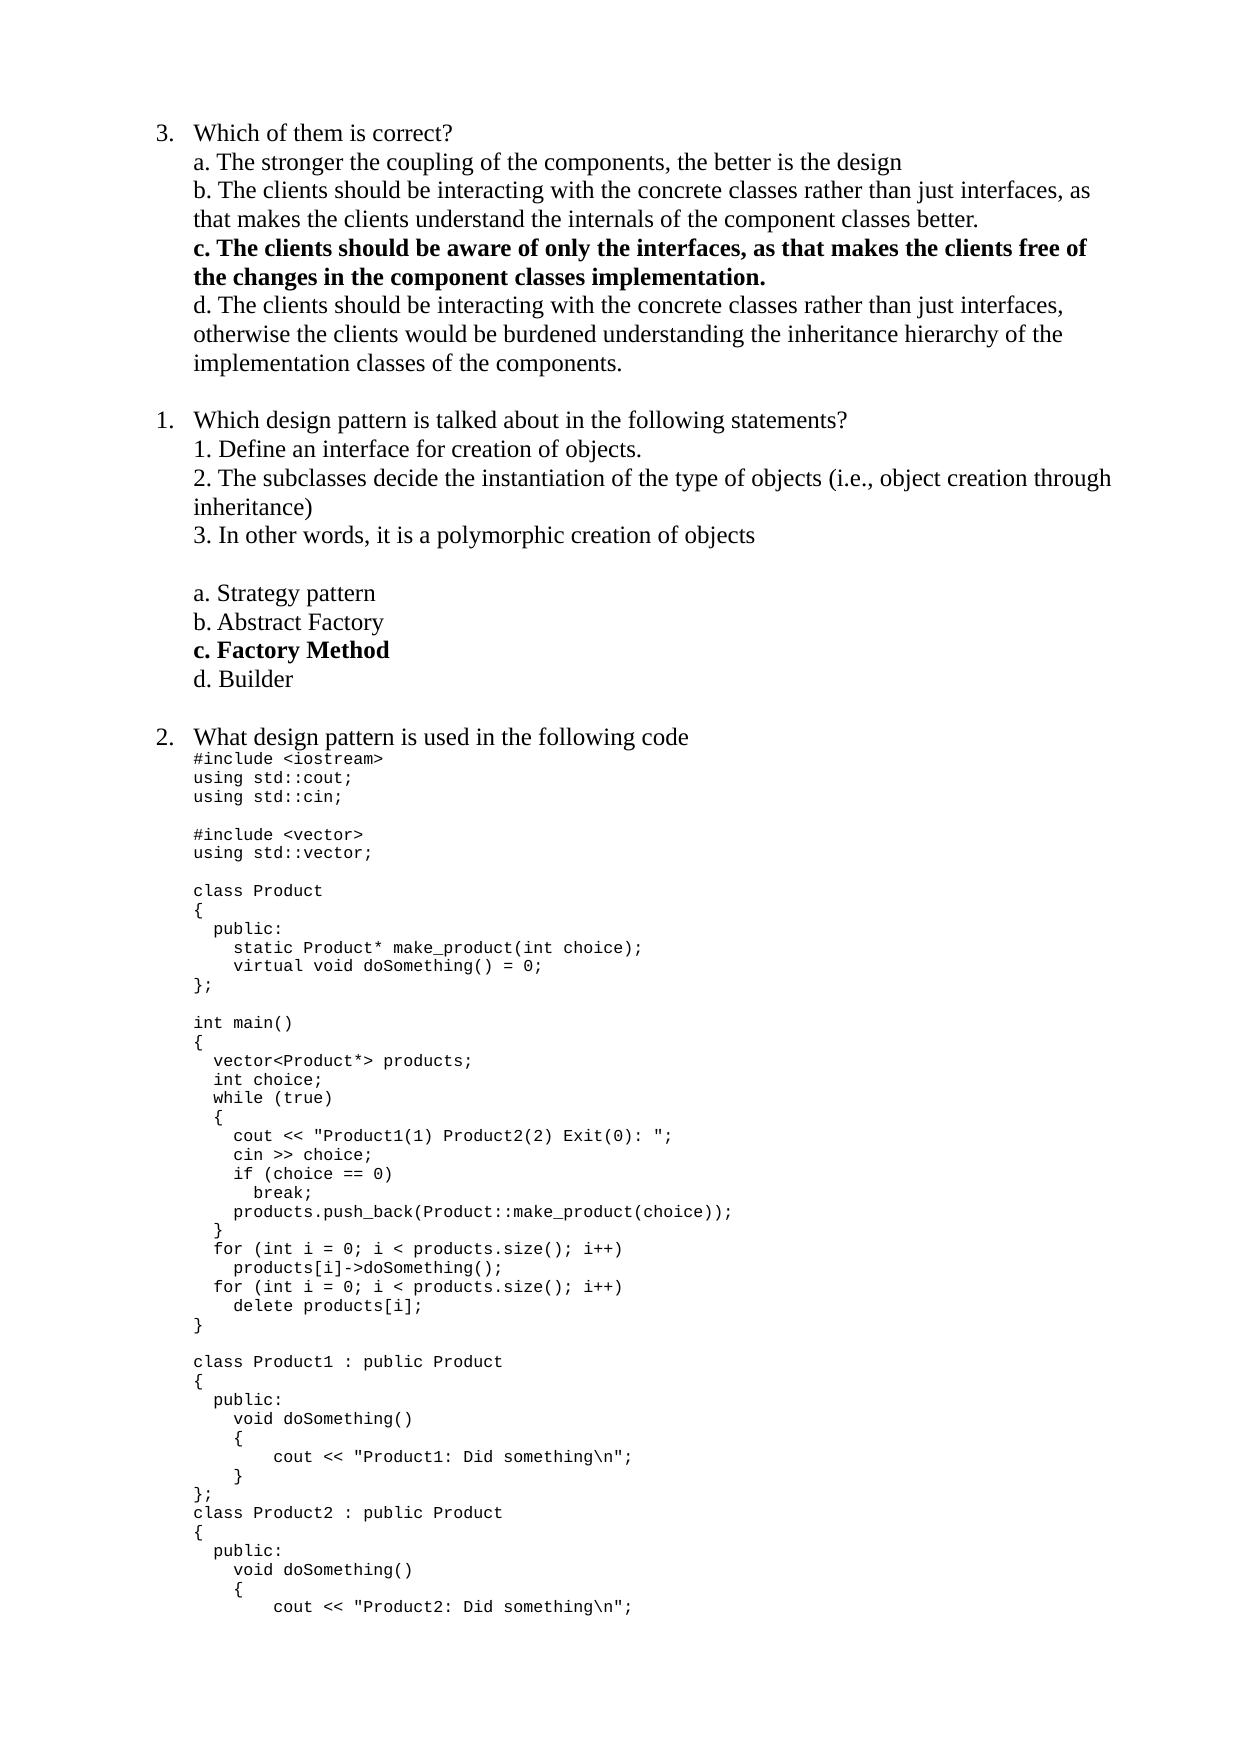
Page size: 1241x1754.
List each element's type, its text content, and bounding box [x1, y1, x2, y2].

list d. Builder [156, 664, 1122, 693]
list cout << "Product2: Did something\n"; [156, 1599, 1122, 1618]
list #include <vector> [156, 826, 1122, 845]
list }; [156, 977, 1122, 996]
list b. Abstract Factory [156, 607, 1122, 636]
list int main() [156, 1014, 1122, 1033]
list void doSomething() [156, 1411, 1122, 1429]
list a. Strategy pattern [156, 578, 1122, 607]
list using std::cout; [156, 769, 1122, 788]
list } [156, 1316, 1122, 1335]
list for (int i = 0; i < products.size(); i++) [156, 1241, 1122, 1260]
list { [156, 1524, 1122, 1542]
list { [156, 1033, 1122, 1052]
list { [156, 1109, 1122, 1128]
list 3. In other words, it is a polymorphic creation of objects [156, 521, 1122, 549]
list 1. Define an interface for creation of objects. [156, 434, 1122, 463]
list c. Factory Method [156, 636, 1122, 664]
list #include <iostream> [156, 751, 1122, 769]
list virtual void doSomething() = 0; [156, 958, 1122, 977]
list 2. The subclasses decide the instantiation of the type of objects (i.e., object creation through inheritance) [156, 463, 1122, 521]
list cout << "Product1: Did something\n"; [156, 1448, 1122, 1467]
list }; [156, 1486, 1122, 1505]
list cin >> choice; [156, 1147, 1122, 1165]
list vector<Product*> products; [156, 1052, 1122, 1071]
list Which design pattern is talked about in the following statements? [156, 406, 1122, 434]
list What design pattern is used in the following code [156, 722, 1122, 751]
list products[i]->doSomething(); [156, 1260, 1122, 1278]
list b. The clients should be interacting with the concrete classes rather than just interfaces, as that makes the clients understand the internals of the component classes better. [156, 176, 1122, 233]
list if (choice == 0) [156, 1165, 1122, 1184]
list class Product [156, 883, 1122, 901]
list d. The clients should be interacting with the concrete classes rather than just interfaces, otherwise the clients would be burdened understanding the inheritance hierarchy of the implementation classes of the components. [156, 291, 1122, 377]
list class Product1 : public Product [156, 1354, 1122, 1373]
list static Product* make_product(int choice); [156, 939, 1122, 958]
list { [156, 1580, 1122, 1599]
list products.push_back(Product::make_product(choice)); [156, 1203, 1122, 1222]
list while (true) [156, 1090, 1122, 1109]
list void doSomething() [156, 1561, 1122, 1580]
list using std::cin; [156, 788, 1122, 807]
list int choice; [156, 1071, 1122, 1090]
list cout << "Product1(1) Product2(2) Exit(0): "; [156, 1128, 1122, 1147]
list { [156, 1429, 1122, 1448]
list Which of them is correct? [156, 118, 1122, 147]
list using std::vector; [156, 845, 1122, 864]
list } [156, 1467, 1122, 1486]
list { [156, 901, 1122, 920]
list c. The clients should be aware of only the interfaces, as that makes the clients free of the changes in the component classes implementation. [156, 233, 1122, 291]
list for (int i = 0; i < products.size(); i++) [156, 1278, 1122, 1297]
list break; [156, 1184, 1122, 1203]
list delete products[i]; [156, 1297, 1122, 1316]
list public: [156, 1392, 1122, 1411]
list public: [156, 920, 1122, 939]
list a. The stronger the coupling of the components, the better is the design [156, 147, 1122, 176]
list { [156, 1373, 1122, 1392]
list public: [156, 1542, 1122, 1561]
list } [156, 1222, 1122, 1241]
list class Product2 : public Product [156, 1505, 1122, 1524]
